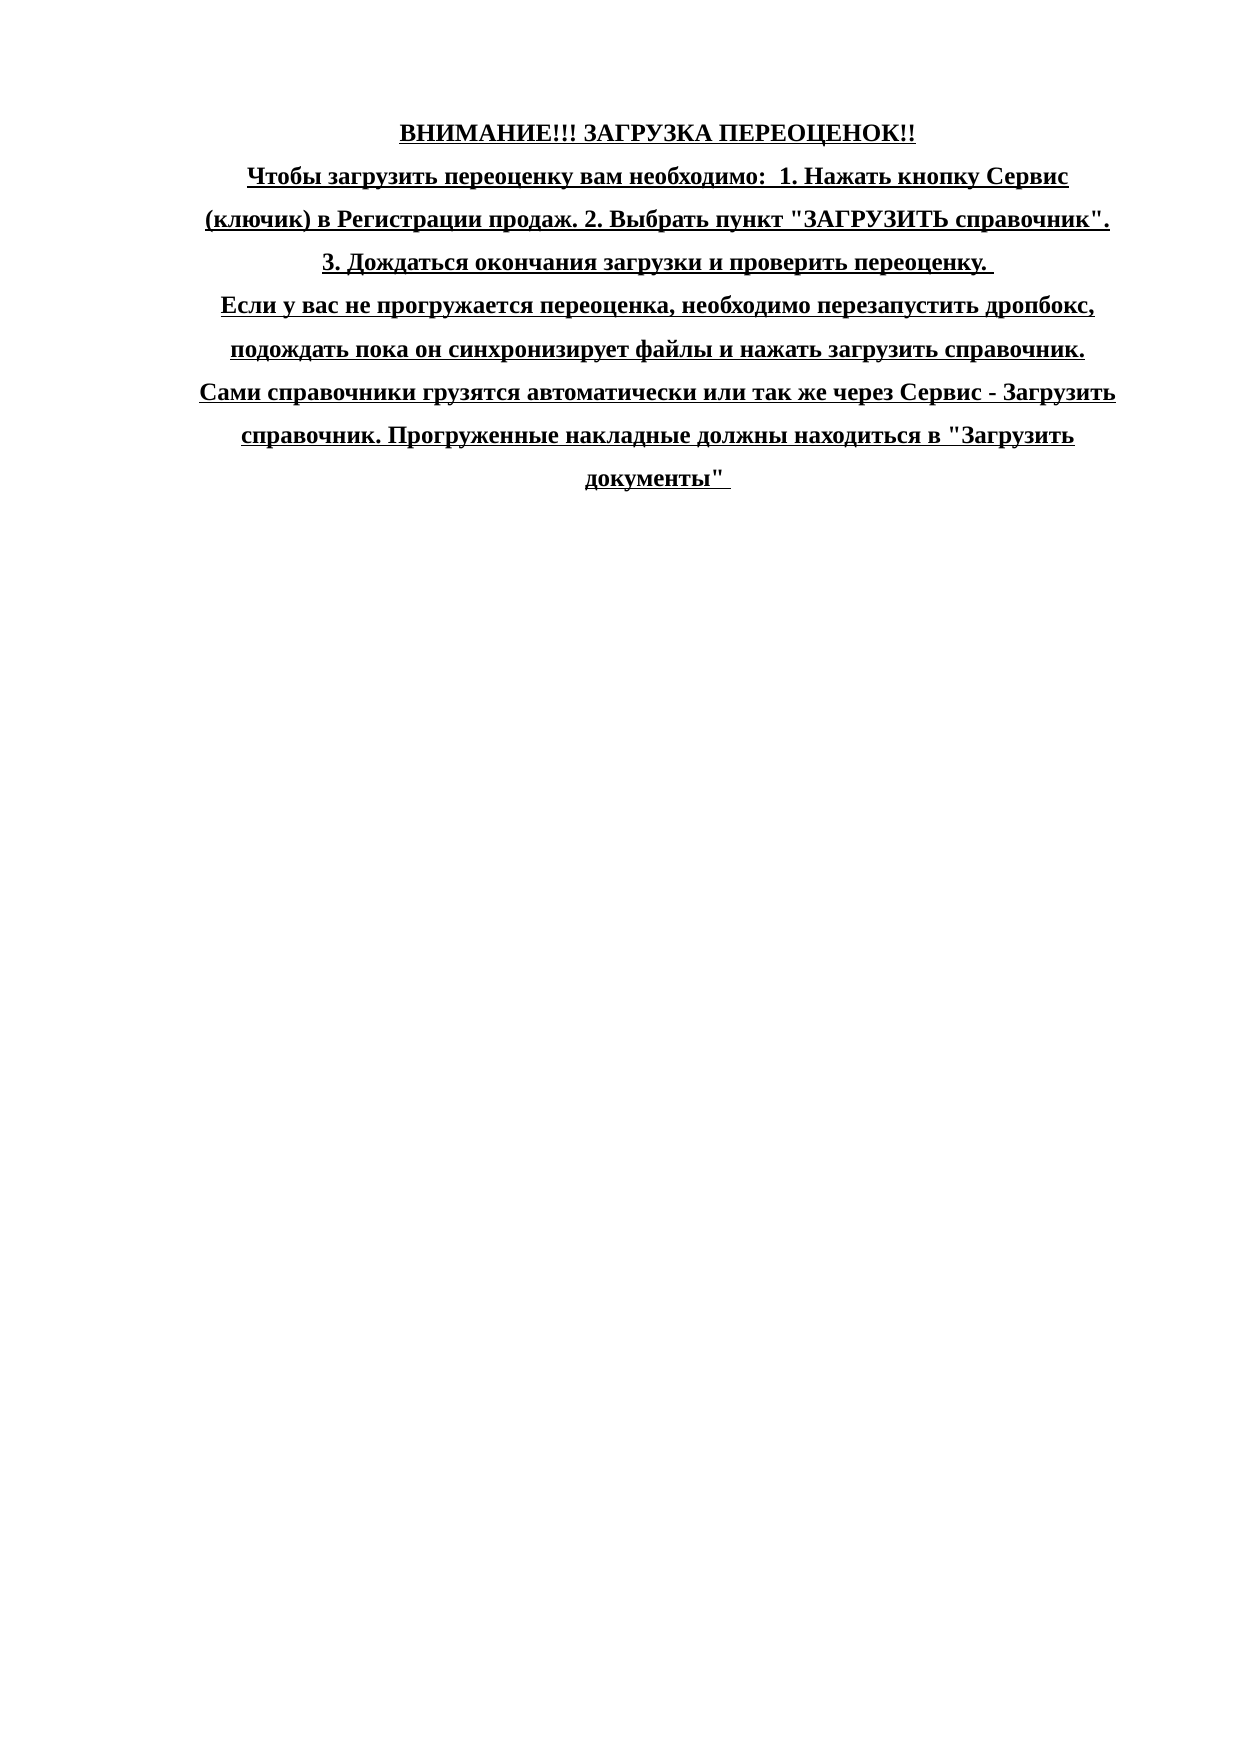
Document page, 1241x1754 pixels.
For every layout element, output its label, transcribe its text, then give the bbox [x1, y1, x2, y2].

list ВНИМАНИЕ!!! ЗАГРУЗКА ПЕРЕОЦЕНОК!! [156, 118, 1122, 147]
list Чтобы загрузить переоценку вам необходимо: 1. Нажать кнопку Сервис (ключик) в Регистрации продаж. 2. Выбрать пункт "ЗАГРУЗИТЬ справочник". 3. Дождаться окончания загрузки и проверить переоценку. [156, 161, 1122, 276]
list Если у вас не прогружается переоценка, необходимо перезапустить дропбокс, подождать пока он синхронизирует файлы и нажать загрузить справочник. [156, 291, 1122, 362]
list Сами справочники грузятся автоматически или так же через Сервис - Загрузить справочник. Прогруженные накладные должны находиться в "Загрузить документы" [156, 377, 1122, 492]
